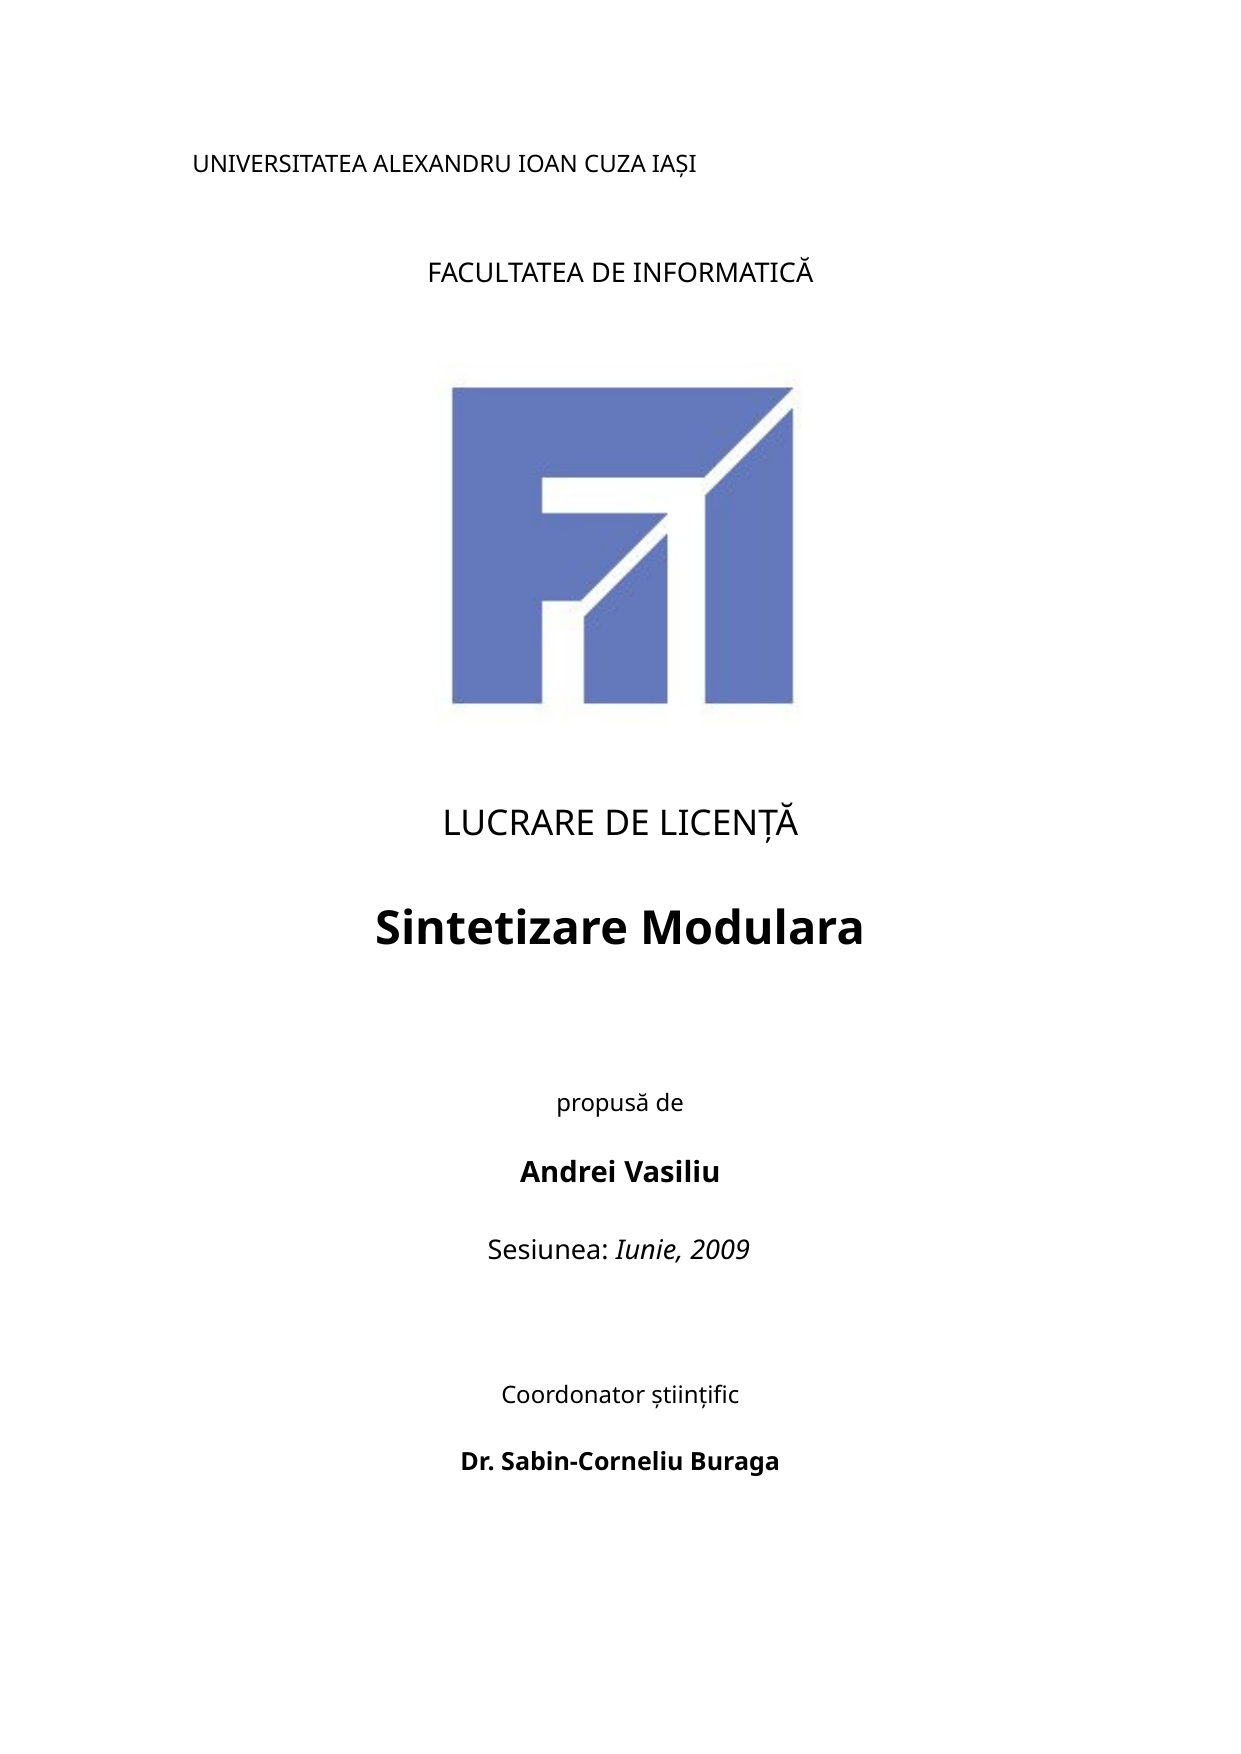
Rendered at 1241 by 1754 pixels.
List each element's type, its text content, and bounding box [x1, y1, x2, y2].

text Dr. Sabin-Corneliu Buraga [118, 1443, 1122, 1477]
text Coordonator ştiinţific [118, 1378, 1122, 1411]
text propusă de [118, 1086, 1122, 1118]
text Sesiunea: Iunie, 2009 [118, 1231, 1122, 1267]
picture [434, 363, 806, 725]
text Andrei Vasiliu [118, 1151, 1122, 1191]
text Sintetizare Modulara [118, 894, 1122, 958]
text UNIVERSITATEA ALEXANDRU IOAN CUZA IAŞI [118, 147, 1122, 179]
text FACULTATEA DE INFORMATICĂ [118, 253, 1122, 290]
text LUCRARE DE LICENŢĂ [118, 798, 1122, 846]
